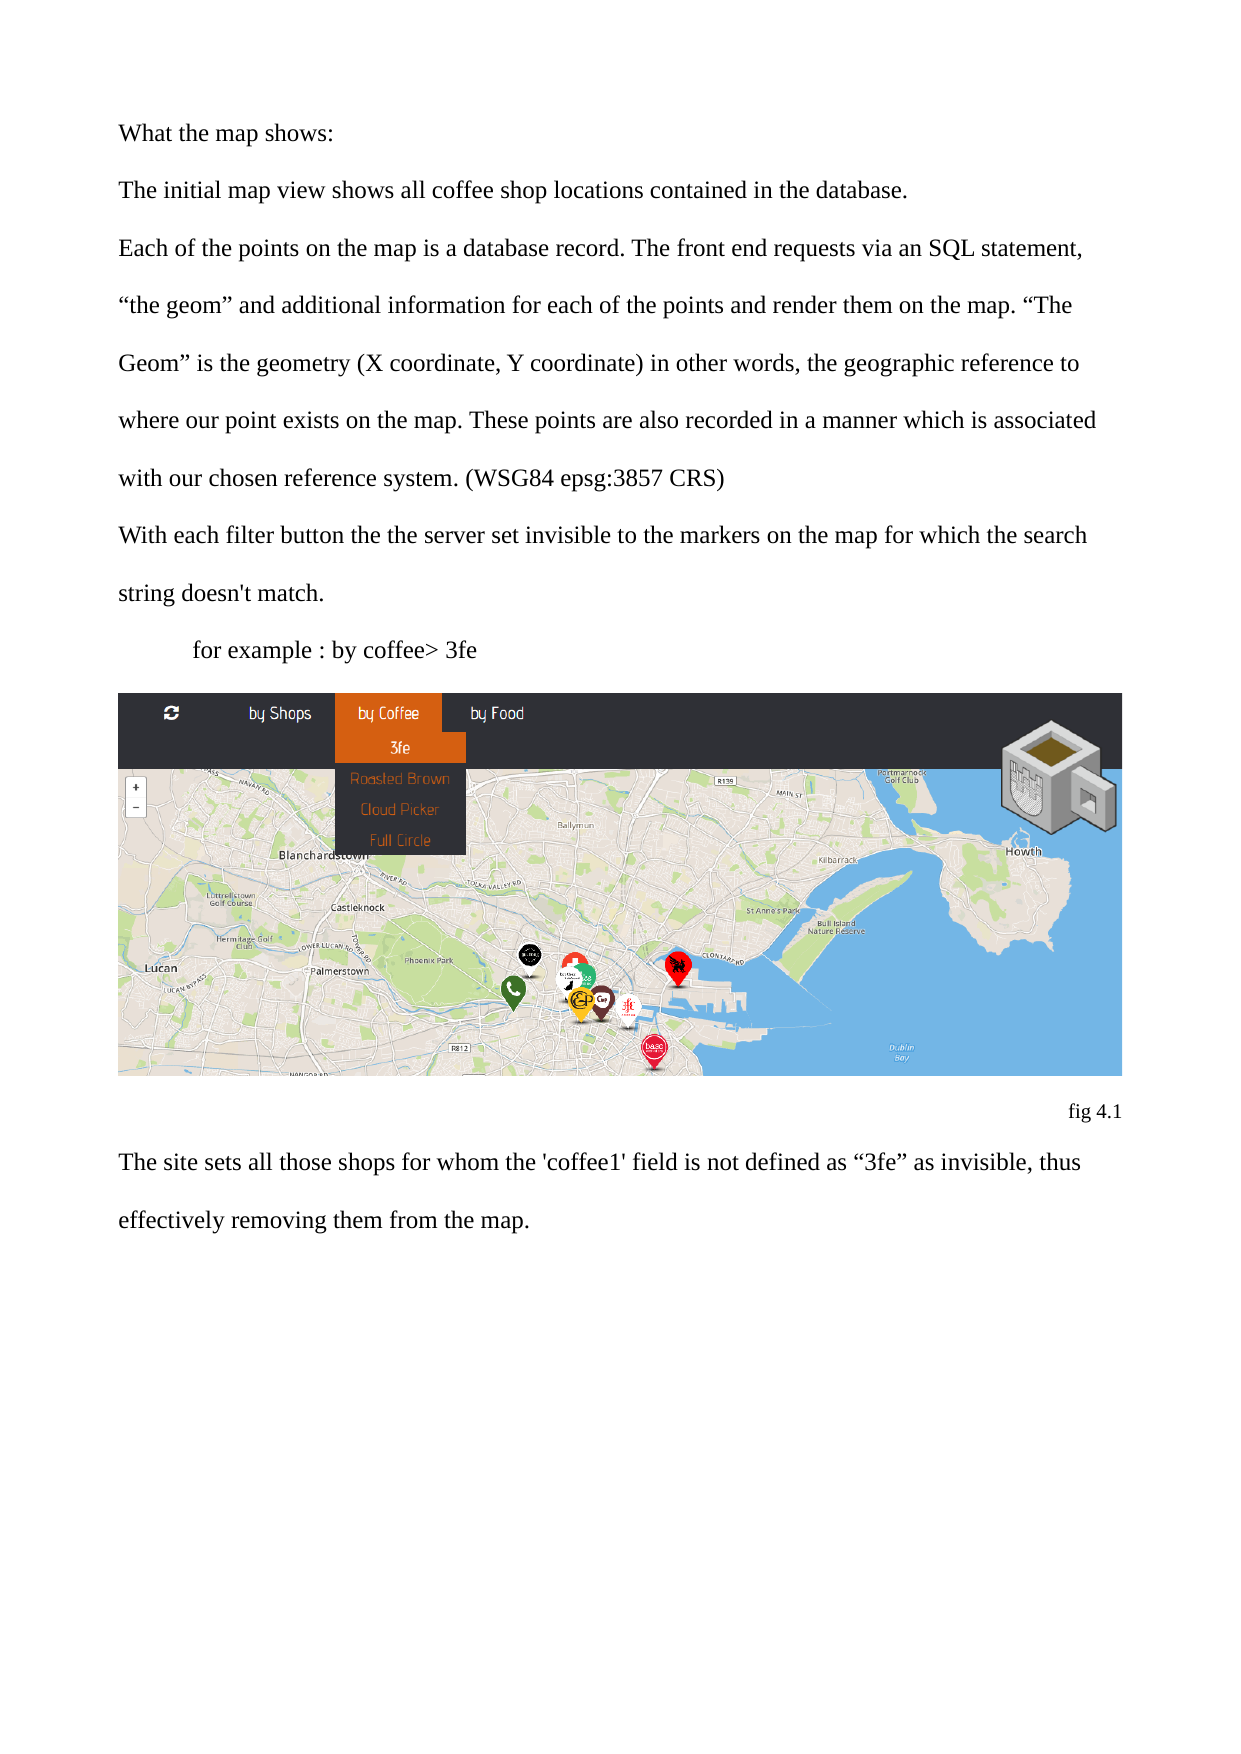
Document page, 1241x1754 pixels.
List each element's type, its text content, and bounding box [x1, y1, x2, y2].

text With each filter button the the server set invisible to the markers on the map for which the search string doesn't match. [118, 521, 1122, 607]
text for example : by coffee> 3fe [118, 636, 1122, 664]
text fig 4.1 [118, 1076, 1122, 1123]
text Each of the points on the map is a database record. The front end requests via an SQL statement, “the geom” and additional information for each of the points and render them on the map. “The Geom” is the geometry (X coordinate, Y coordinate) in other words, the geographic reference to where our point exists on the map. These points are also recorded in a manner which is associated with our chosen reference system. (WSG84 epsg:3857 CRS) [118, 233, 1122, 492]
text The initial map view shows all coffee shop locations contained in the database. [118, 176, 1122, 204]
text What the map shows: [118, 118, 1122, 147]
text The site sets all those shops for whom the 'coffee1' field is not defined as “3fe” as invisible, thus effectively removing them from the map. [118, 1147, 1122, 1233]
picture [118, 693, 1123, 1076]
